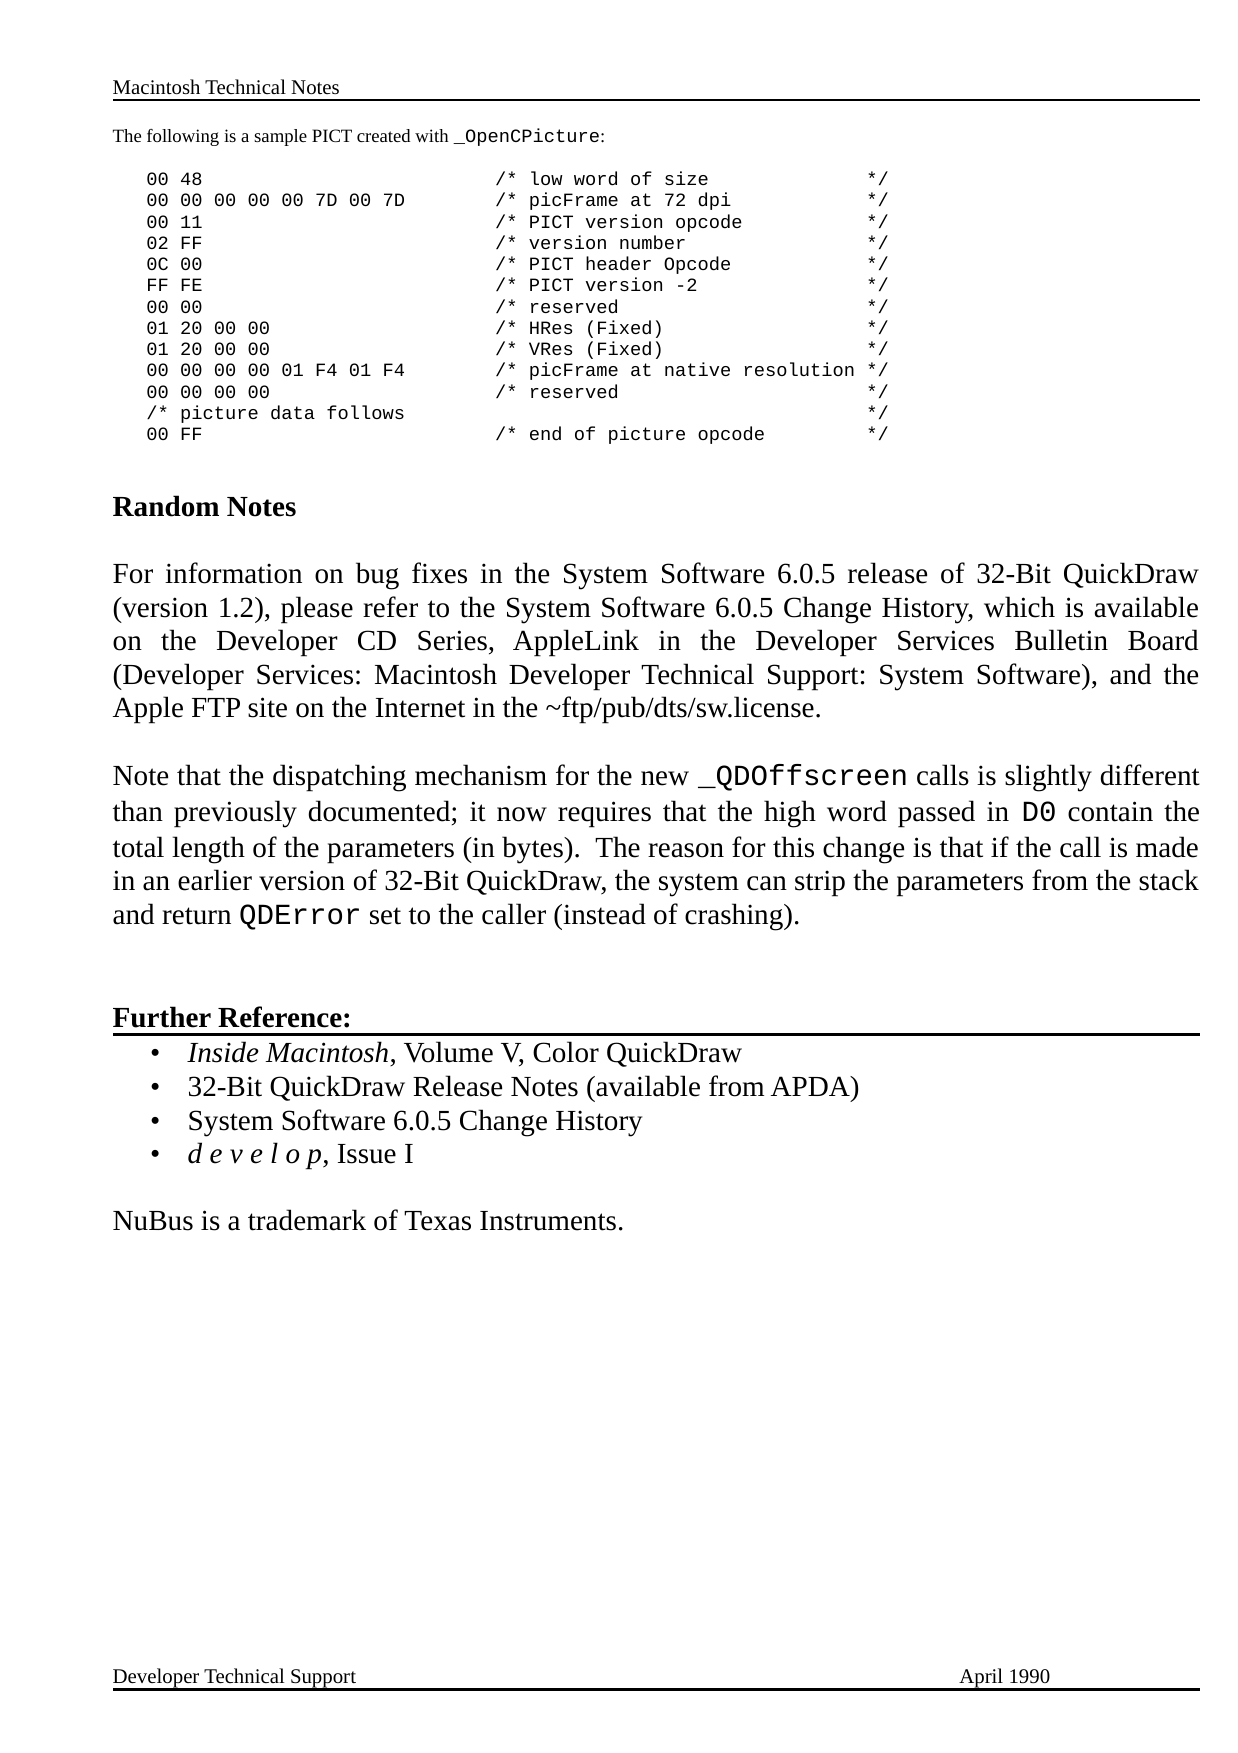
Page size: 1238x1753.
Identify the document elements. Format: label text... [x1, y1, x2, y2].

text 02 FF /* version number */ [112, 234, 1200, 255]
text FF FE /* PICT version -2 */ [112, 276, 1200, 297]
text Random Notes [112, 489, 1200, 523]
text NuBus is a trademark of Texas Instruments. [112, 1203, 1200, 1237]
text 00 FF /* end of picture opcode */ [112, 425, 1200, 446]
text 01 20 00 00 /* VRes (Fixed) */ [112, 340, 1200, 361]
text 0C 00 /* PICT header Opcode */ [112, 255, 1200, 276]
text 00 00 00 00 00 7D 00 7D /* picFrame at 72 dpi */ [112, 191, 1200, 212]
text 00 00 00 00 /* reserved */ [112, 382, 1200, 404]
text Note that the dispatching mechanism for the new _QDOffscreen calls is slightly different than previously documented; it now requires that the high word passed in D0 contain the total length of the parameters (in bytes). The reason for this change is that if the call is made in an earlier version of 32-Bit QuickDraw, the system can strip the parameters from the stack and return QDError set to the caller (instead of crashing). [112, 758, 1200, 933]
text The following is a sample PICT created with _OpenCPicture: [112, 125, 1200, 148]
text 00 00 /* reserved */ [112, 297, 1200, 319]
text 00 48 /* low word of size */ [112, 170, 1200, 191]
text • d e v e l o p, Issue I [150, 1136, 1200, 1170]
text • System Software 6.0.5 Change History [150, 1103, 1200, 1136]
text 01 20 00 00 /* HRes (Fixed) */ [112, 319, 1200, 340]
text 00 11 /* PICT version opcode */ [112, 212, 1200, 234]
text /* picture data follows */ [112, 404, 1200, 425]
text • Inside Macintosh, Volume V, Color QuickDraw [150, 1036, 1200, 1069]
text Further Reference: [112, 1000, 1200, 1036]
text 00 00 00 00 01 F4 01 F4 /* picFrame at native resolution */ [112, 361, 1200, 382]
text For information on bug fixes in the System Software 6.0.5 release of 32-Bit QuickDraw (version 1.2), please refer to the System Software 6.0.5 Change History, which is available on the Developer CD Series, AppleLink in the Developer Services Bulletin Board (Developer Services: Macintosh Developer Technical Support: System Software), and the Apple FTP site on the Internet in the ~ftp/pub/dts/sw.license. [112, 556, 1200, 724]
text • 32-Bit QuickDraw Release Notes (available from APDA) [150, 1069, 1200, 1103]
